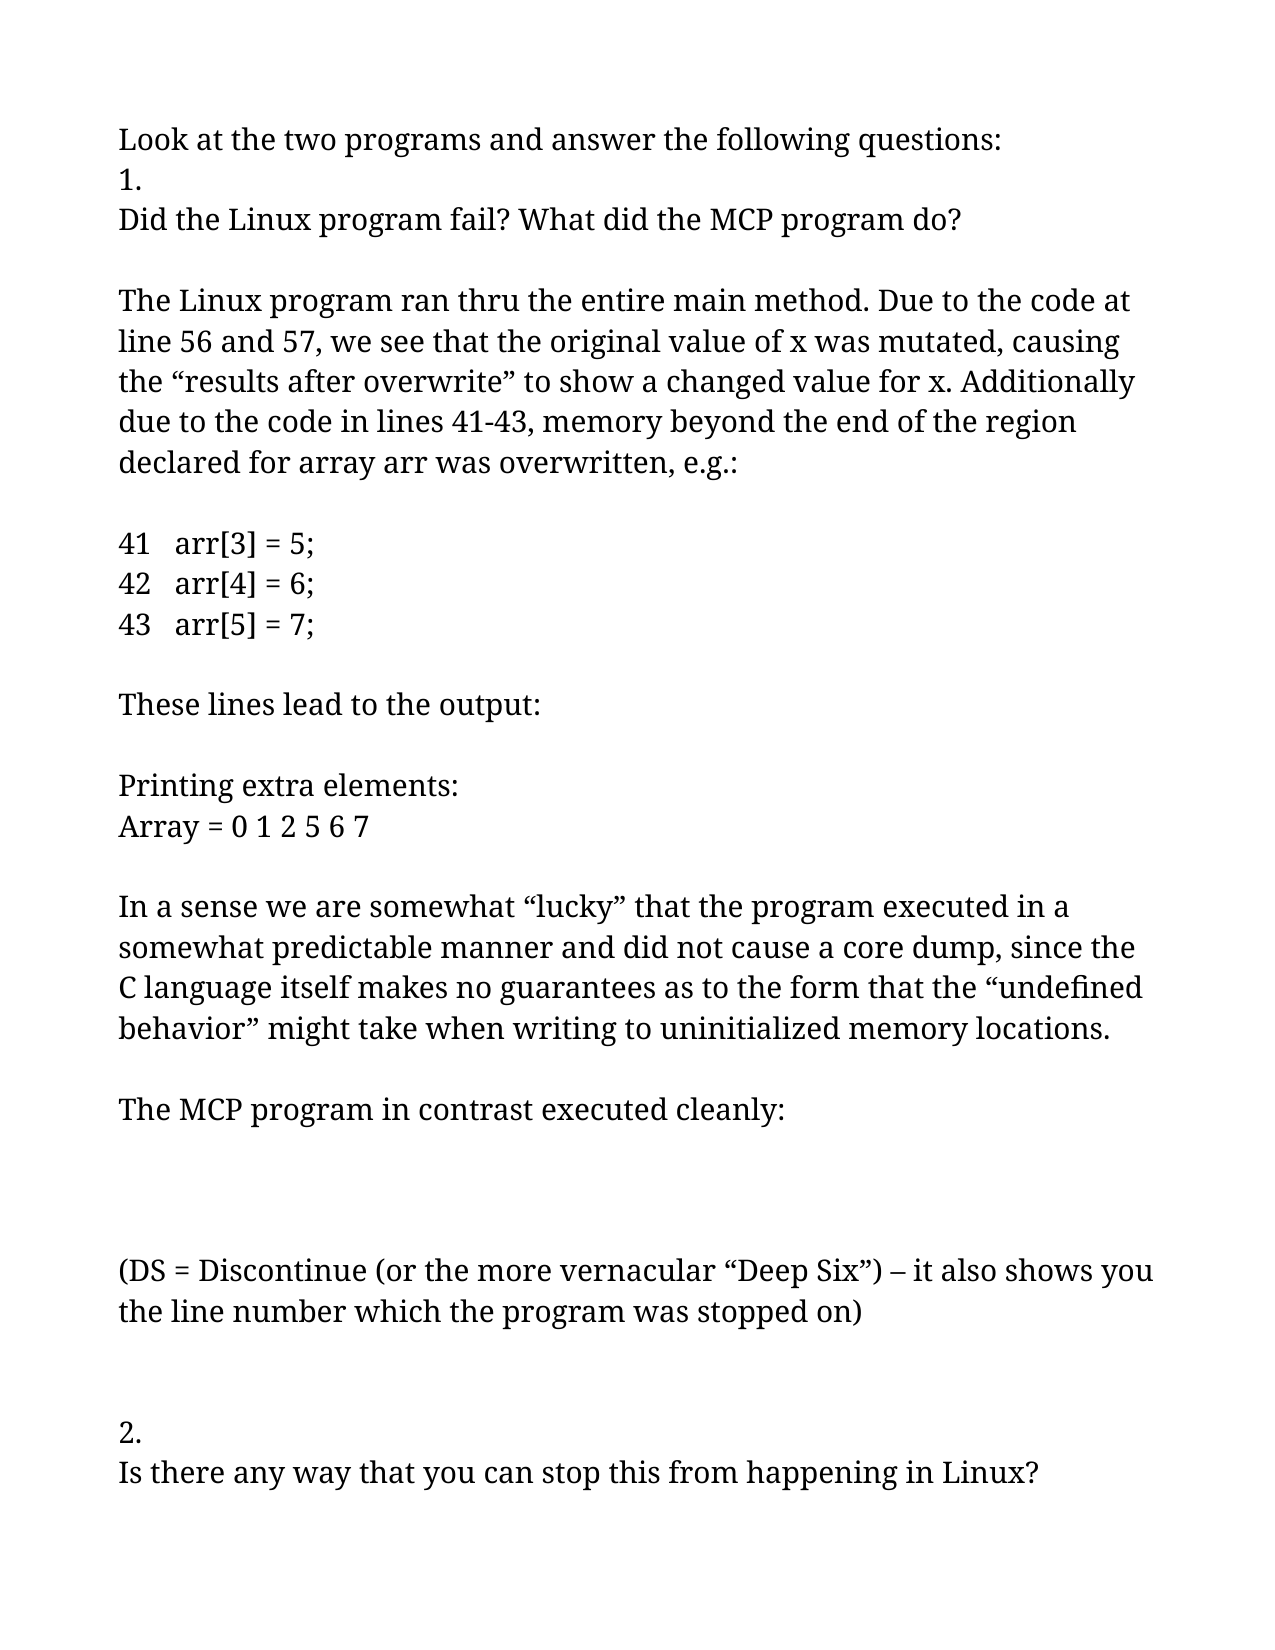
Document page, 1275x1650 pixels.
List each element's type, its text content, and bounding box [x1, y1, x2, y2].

text In a sense we are somewhat “lucky” that the program executed in a somewhat predictable manner and did not cause a core dump, since the C language itself makes no guarantees as to the form that the “undefined behavior” might take when writing to uninitialized memory locations. [118, 886, 1157, 1048]
text Printing extra elements: [118, 765, 1157, 805]
text Is there any way that you can stop this from happening in Linux? [118, 1452, 1157, 1492]
text (DS = Discontinue (or the more vernacular “Deep Six”) – it also shows you the line number which the program was stopped on) [118, 1250, 1157, 1331]
text 41 arr[3] = 5; [118, 522, 1157, 563]
text 1. [118, 158, 1157, 199]
text These lines lead to the output: [118, 684, 1157, 724]
text The MCP program in contrast executed cleanly: [118, 1088, 1157, 1128]
text Did the Linux program fail? What did the MCP program do? [118, 199, 1157, 239]
text Array = 0 1 2 5 6 7 [118, 805, 1157, 846]
text 43 arr[5] = 7; [118, 603, 1157, 643]
text 2. [118, 1411, 1157, 1452]
text Look at the two programs and answer the following questions: [118, 118, 1157, 158]
text The Linux program ran thru the entire main method. Due to the code at line 56 and 57, we see that the original value of x was mutated, causing the “results after overwrite” to show a changed value for x. Additionally due to the code in lines 41-43, memory beyond the end of the region declared for array arr was overwritten, e.g.: [118, 280, 1157, 482]
text 42 arr[4] = 6; [118, 563, 1157, 603]
